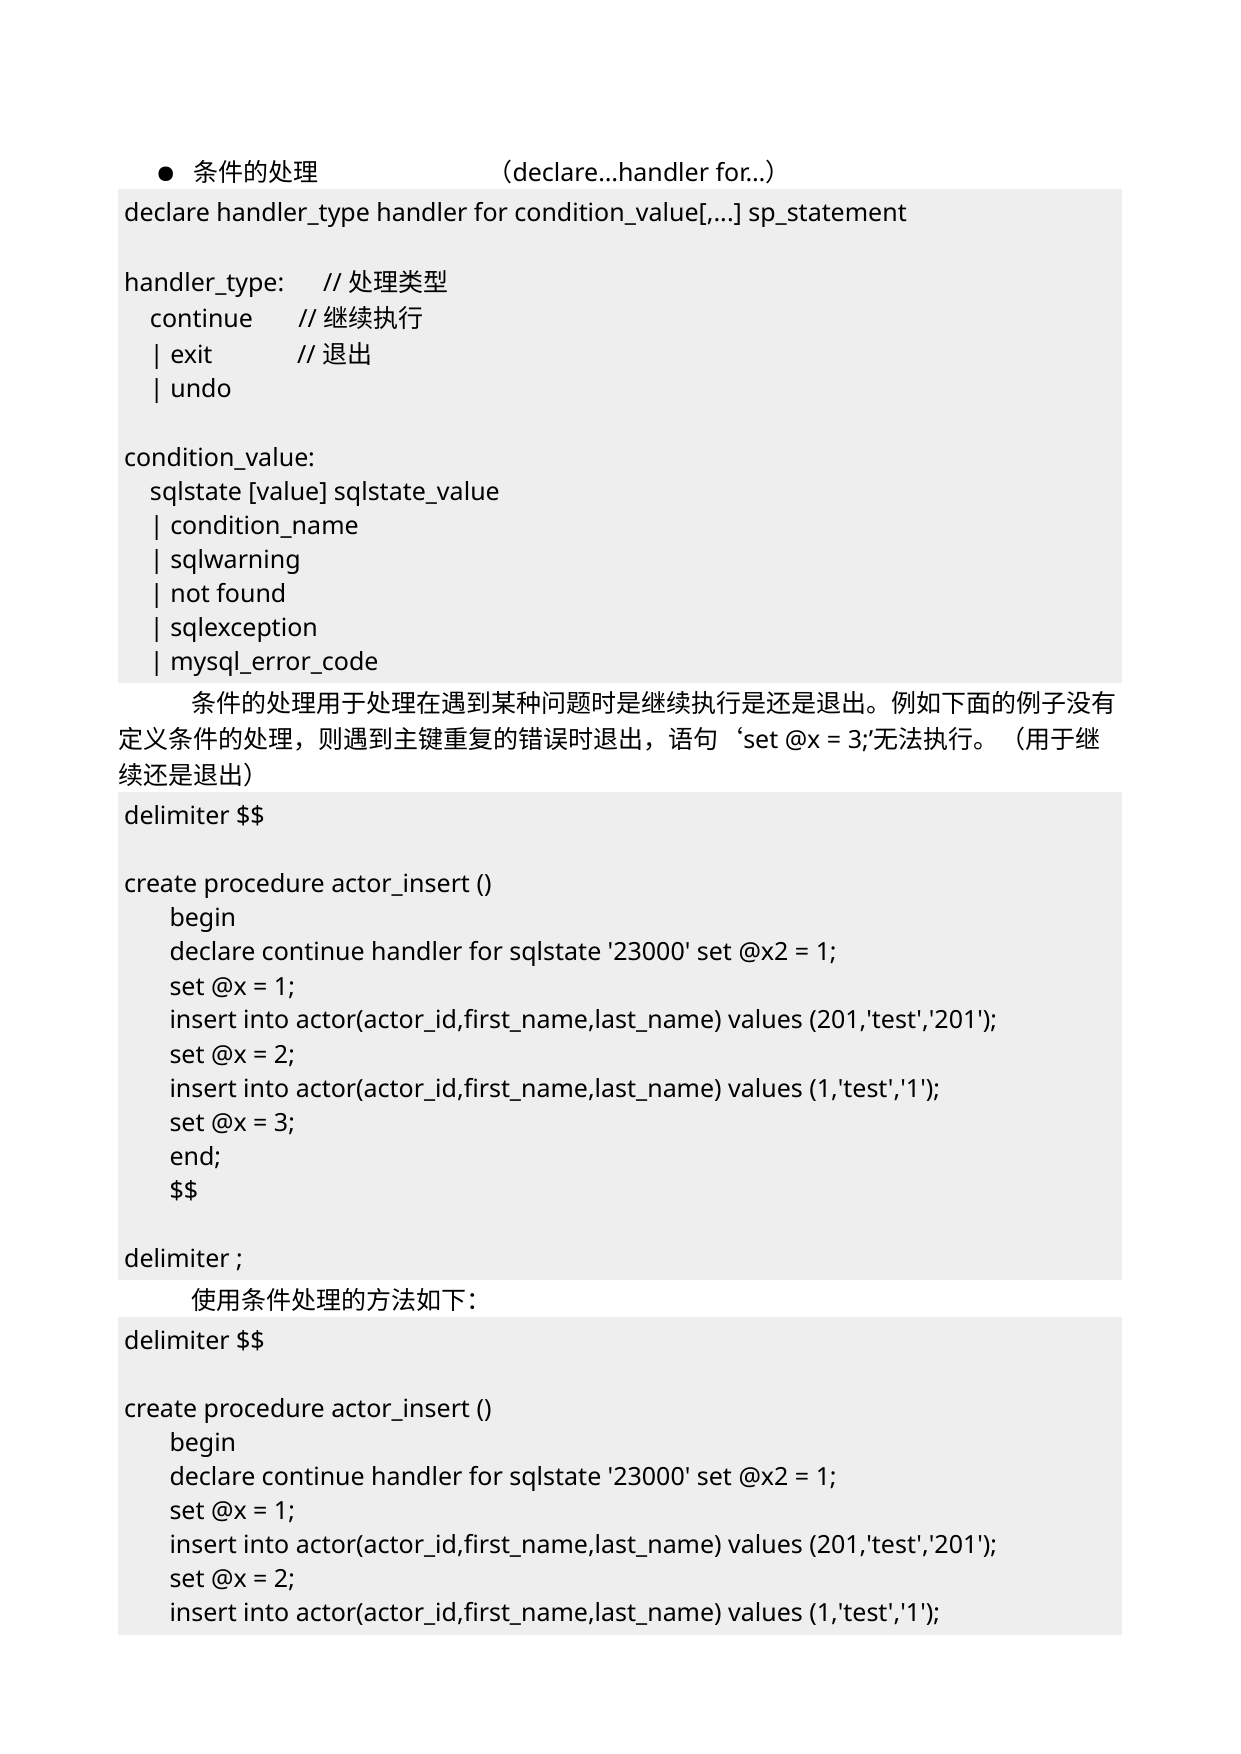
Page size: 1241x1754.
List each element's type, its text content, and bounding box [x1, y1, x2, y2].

table_header delimiter $$ create procedure actor_insert () begin declare continue handler for sqlstate '23000' set @x2 = 1; set @x = 1; insert into actor(actor_id,first_name,last_name) values (201,'test','201'); set @x = 2; insert into actor(actor_id,first_name,last_name) values (1,'test','1'); set @x = 3; end; $$ delimiter ; [118, 792, 1122, 1280]
table_header declare handler_type handler for condition_value[,...] sp_statement handler_type: // 处理类型 continue // 继续执行 | exit // 退出 | undo condition_value: sqlstate [value] sqlstate_value | condition_name | sqlwarning | not found | sqlexception | mysql_error_code [118, 189, 1122, 683]
list 条件的处理 （declare…handler for…） [156, 152, 1122, 188]
table_header delimiter $$ create procedure actor_insert () begin declare continue handler for sqlstate '23000' set @x2 = 1; set @x = 1; insert into actor(actor_id,first_name,last_name) values (201,'test','201'); set @x = 2; insert into actor(actor_id,first_name,last_name) values (1,'test','1'); [118, 1317, 1122, 1635]
text 条件的处理用于处理在遇到某种问题时是继续执行是还是退出。例如下面的例子没有定义条件的处理，则遇到主键重复的错误时退出，语句‘set @x = 3;’无法执行。 （用于继续还是退出） [118, 683, 1122, 792]
text 使用条件处理的方法如下： [118, 1280, 1122, 1317]
